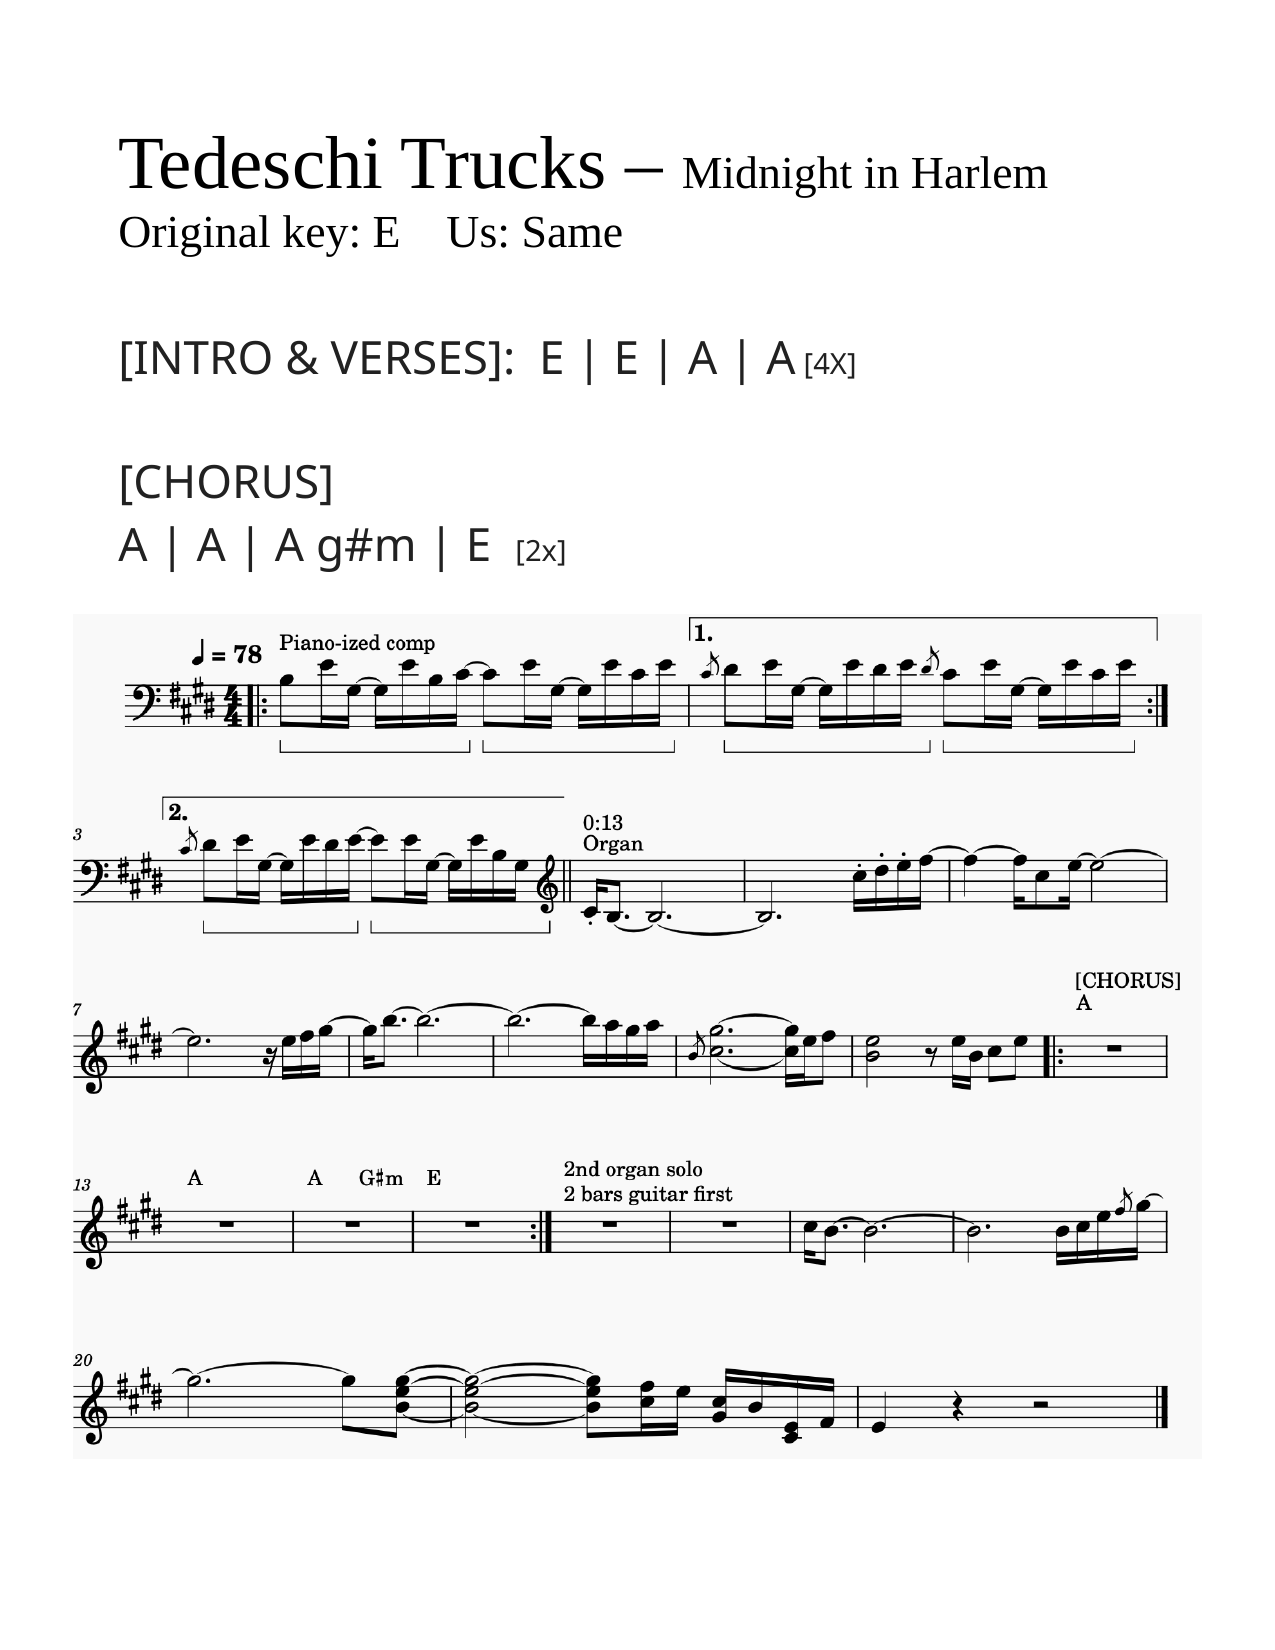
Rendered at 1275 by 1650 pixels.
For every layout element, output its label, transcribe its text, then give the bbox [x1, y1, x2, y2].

text Original key: E Us: Same [118, 204, 1157, 257]
text Tedeschi Trucks – Midnight in Harlem [118, 118, 1157, 204]
text A | A | A g#m | E [2x] [118, 512, 1157, 575]
text [INTRO & VERSES]: E | E | A | A [4X] [118, 325, 1157, 388]
text [CHORUS] [118, 450, 1157, 512]
picture [73, 614, 1202, 1459]
